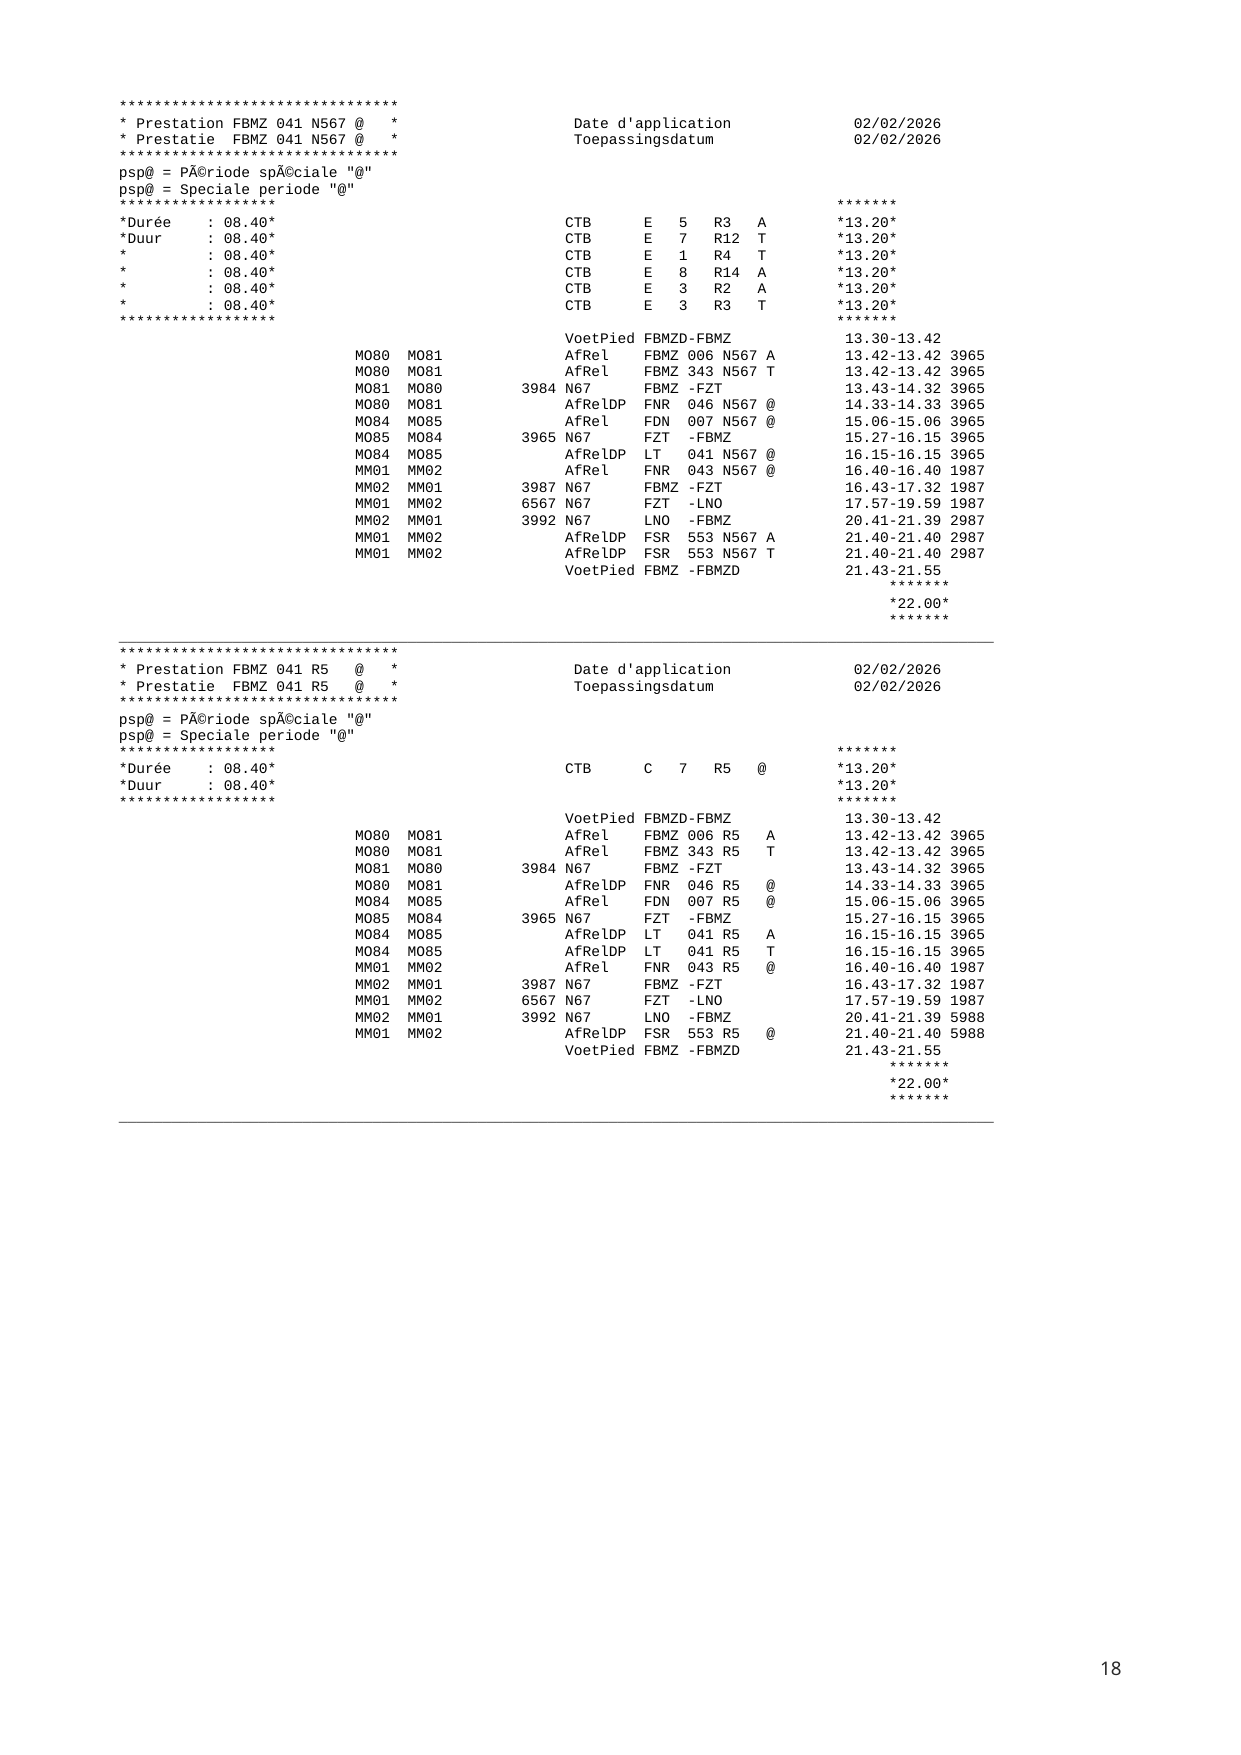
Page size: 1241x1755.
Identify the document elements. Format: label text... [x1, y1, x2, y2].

text ******************************** * Prestation FBMZ 041 N567 @ * Date d'application 02/02/2026 * Prestatie FBMZ 041 N567 @ * Toepassingsdatum 02/02/2026 ******************************** psp@ = PÃ©riode spÃ©ciale "@" psp@ = Speciale periode "@" ****************** ******* *Durée : 08.40* CTB E 5 R3 A *13.20* *Duur : 08.40* CTB E 7 R12 T *13.20* * : 08.40* CTB E 1 R4 T *13.20* * : 08.40* CTB E 8 R14 A *13.20* * : 08.40* CTB E 3 R2 A *13.20* * : 08.40* CTB E 3 R3 T *13.20* ****************** ******* VoetPied FBMZD-FBMZ 13.30-13.42 MO80 MO81 AfRel FBMZ 006 N567 A 13.42-13.42 3965 MO80 MO81 AfRel FBMZ 343 N567 T 13.42-13.42 3965 MO81 MO80 3984 N67 FBMZ -FZT 13.43-14.32 3965 MO80 MO81 AfRelDP FNR 046 N567 @ 14.33-14.33 3965 MO84 MO85 AfRel FDN 007 N567 @ 15.06-15.06 3965 MO85 MO84 3965 N67 FZT -FBMZ 15.27-16.15 3965 MO84 MO85 AfRelDP LT 041 N567 @ 16.15-16.15 3965 MM01 MM02 AfRel FNR 043 N567 @ 16.40-16.40 1987 MM02 MM01 3987 N67 FBMZ -FZT 16.43-17.32 1987 MM01 MM02 6567 N67 FZT -LNO 17.57-19.59 1987 MM02 MM01 3992 N67 LNO -FBMZ 20.41-21.39 2987 MM01 MM02 AfRelDP FSR 553 N567 A 21.40-21.40 2987 MM01 MM02 AfRelDP FSR 553 N567 T 21.40-21.40 2987 VoetPied FBMZ -FBMZD 21.43-21.55 ******* *22.00* ******* ____________________________________________________________________________________________________ [119, 99, 1122, 646]
text ******************************** * Prestation FBMZ 041 R5 @ * Date d'application 02/02/2026 * Prestatie FBMZ 041 R5 @ * Toepassingsdatum 02/02/2026 ******************************** psp@ = PÃ©riode spÃ©ciale "@" psp@ = Speciale periode "@" ****************** ******* *Durée : 08.40* CTB C 7 R5 @ *13.20* *Duur : 08.40* *13.20* ****************** ******* VoetPied FBMZD-FBMZ 13.30-13.42 MO80 MO81 AfRel FBMZ 006 R5 A 13.42-13.42 3965 MO80 MO81 AfRel FBMZ 343 R5 T 13.42-13.42 3965 MO81 MO80 3984 N67 FBMZ -FZT 13.43-14.32 3965 MO80 MO81 AfRelDP FNR 046 R5 @ 14.33-14.33 3965 MO84 MO85 AfRel FDN 007 R5 @ 15.06-15.06 3965 MO85 MO84 3965 N67 FZT -FBMZ 15.27-16.15 3965 MO84 MO85 AfRelDP LT 041 R5 A 16.15-16.15 3965 MO84 MO85 AfRelDP LT 041 R5 T 16.15-16.15 3965 MM01 MM02 AfRel FNR 043 R5 @ 16.40-16.40 1987 MM02 MM01 3987 N67 FBMZ -FZT 16.43-17.32 1987 MM01 MM02 6567 N67 FZT -LNO 17.57-19.59 1987 MM02 MM01 3992 N67 LNO -FBMZ 20.41-21.39 5988 MM01 MM02 AfRelDP FSR 553 R5 @ 21.40-21.40 5988 VoetPied FBMZ -FBMZD 21.43-21.55 ******* *22.00* ******* ____________________________________________________________________________________________________ [119, 646, 1122, 1126]
